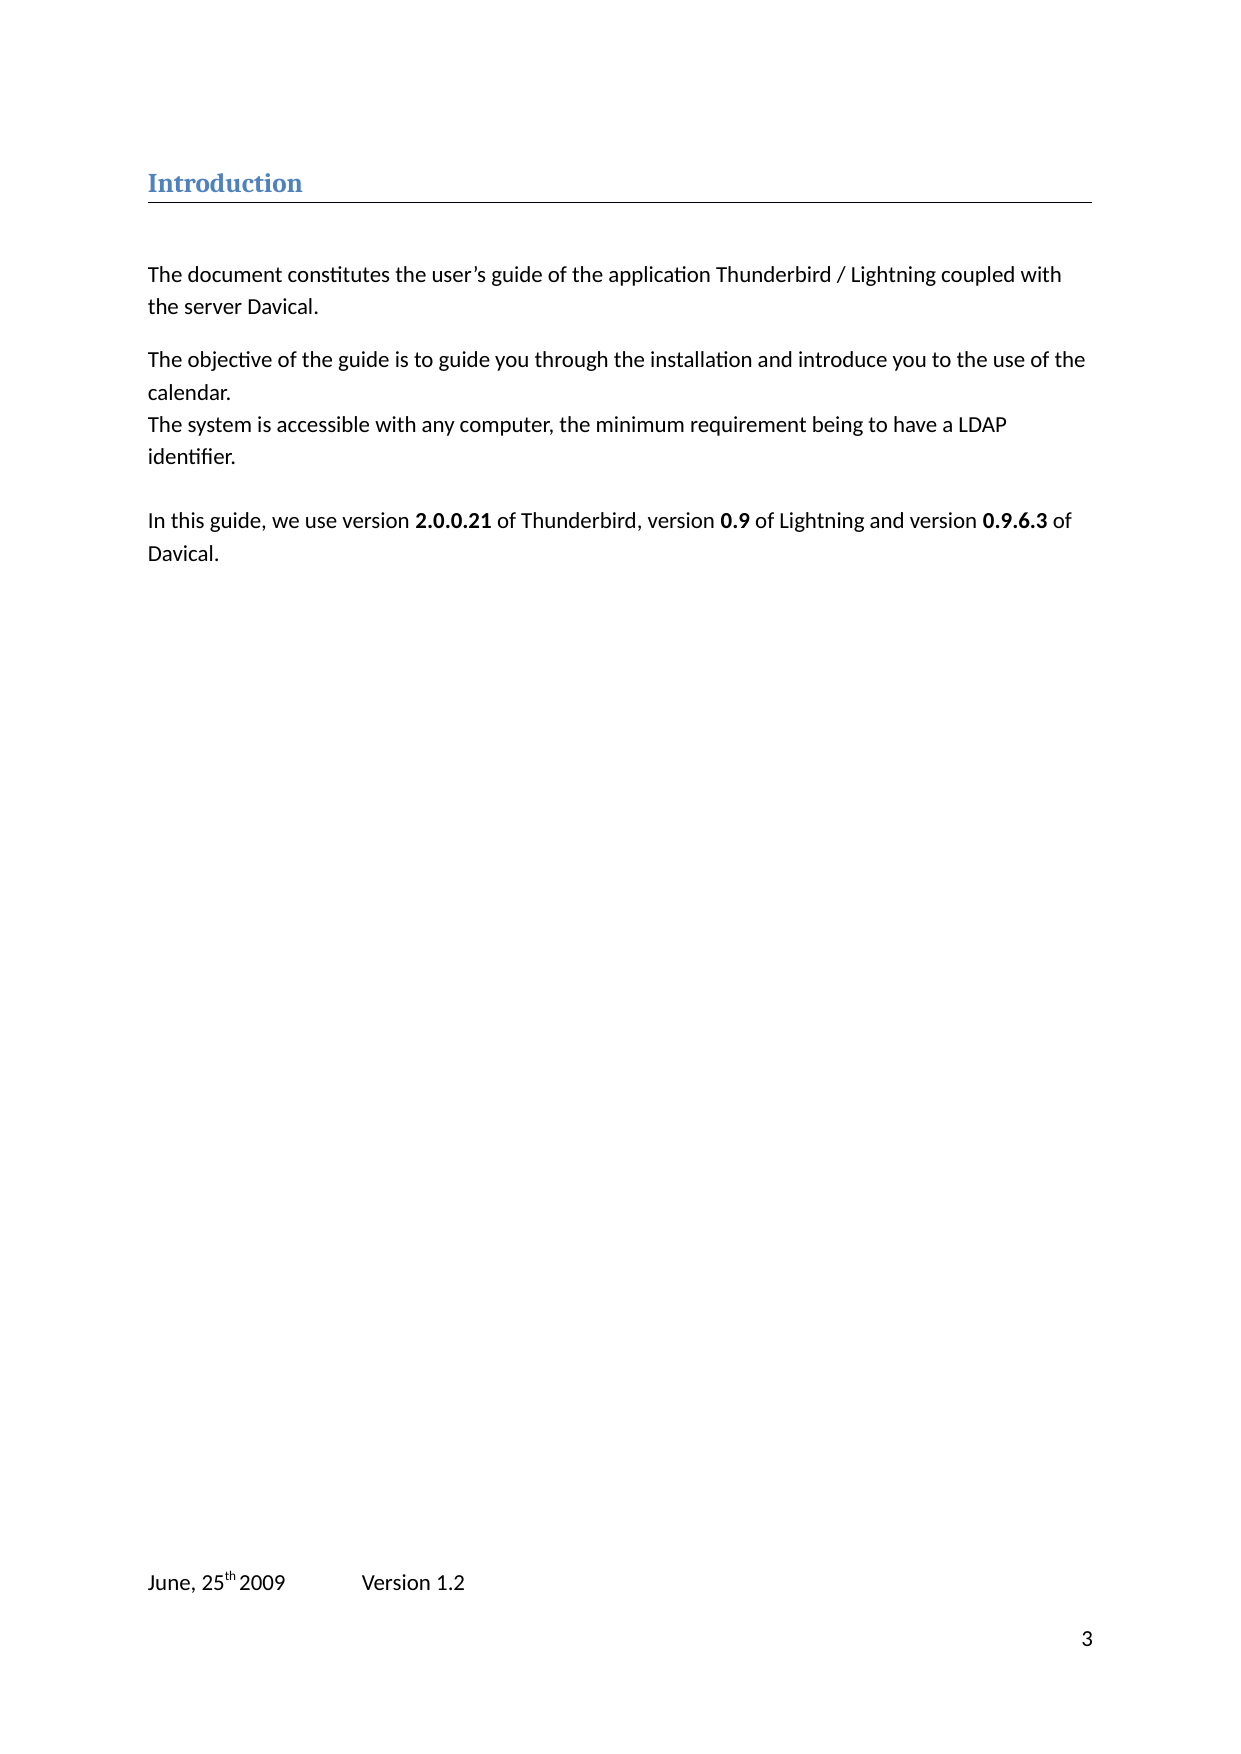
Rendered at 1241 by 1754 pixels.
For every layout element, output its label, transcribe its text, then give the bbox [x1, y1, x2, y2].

text The document constitutes the user’s guide of the application Thunderbird / Lightning coupled with the server Davical. [148, 260, 1092, 321]
text In this guide, we use version 2.0.0.21 of Thunderbird, version 0.9 of Lightning and version 0.9.6.3 of Davical. [148, 506, 1092, 567]
text The objective of the guide is to guide you through the installation and introduce you to the use of the calendar. [148, 346, 1092, 406]
text The system is accessible with any computer, the minimum requirement being to have a LDAP identifier. [148, 410, 1092, 470]
subtitle Introduction [148, 168, 1092, 202]
